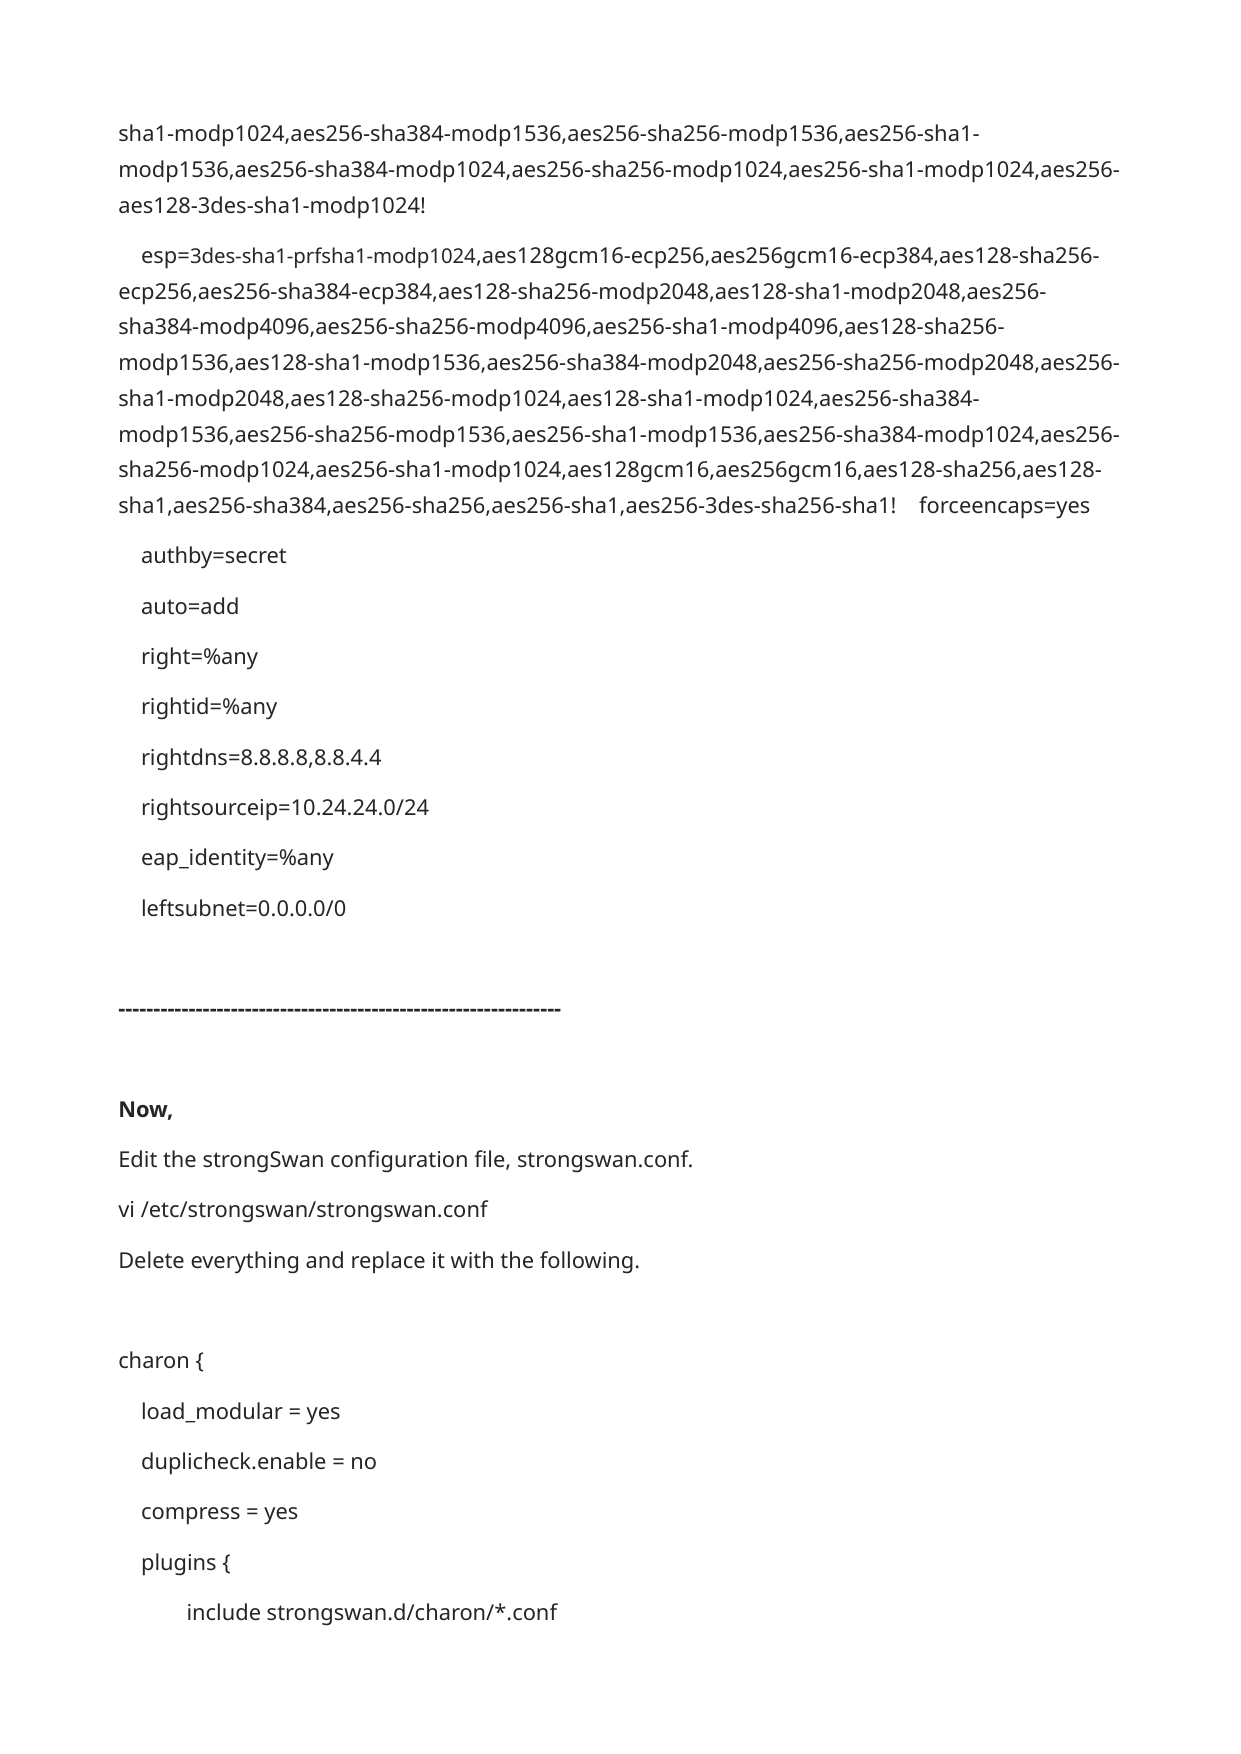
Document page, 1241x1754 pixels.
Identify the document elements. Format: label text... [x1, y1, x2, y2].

text Now, [118, 1094, 1122, 1123]
text --------------------------------------------------------------- [118, 993, 1122, 1023]
text rightsourceip=10.24.24.0/24 [118, 792, 1122, 822]
text auto=add [118, 591, 1122, 620]
text leftsubnet=0.0.0.0/0 [118, 892, 1122, 922]
text plugins { [118, 1547, 1122, 1576]
text rightdns=8.8.8.8,8.8.4.4 [118, 742, 1122, 771]
text duplicheck.enable = no [118, 1446, 1122, 1476]
text include strongswan.d/charon/*.conf [118, 1597, 1122, 1627]
text esp=3des-sha1-prfsha1-modp1024,aes128gcm16-ecp256,aes256gcm16-ecp384,aes128-sha256-ecp256,aes256-sha384-ecp384,aes128-sha256-modp2048,aes128-sha1-modp2048,aes256-sha384-modp4096,aes256-sha256-modp4096,aes256-sha1-modp4096,aes128-sha256-modp1536,aes128-sha1-modp1536,aes256-sha384-modp2048,aes256-sha256-modp2048,aes256-sha1-modp2048,aes128-sha256-modp1024,aes128-sha1-modp1024,aes256-sha384-modp1536,aes256-sha256-modp1536,aes256-sha1-modp1536,aes256-sha384-modp1024,aes256-sha256-modp1024,aes256-sha1-modp1024,aes128gcm16,aes256gcm16,aes128-sha256,aes128-sha1,aes256-sha384,aes256-sha256,aes256-sha1,aes256-3des-sha256-sha1! forceencaps=yes [118, 240, 1122, 520]
text rightid=%any [118, 691, 1122, 721]
text eap_identity=%any [118, 842, 1122, 872]
text charon { [118, 1345, 1122, 1375]
text compress = yes [118, 1496, 1122, 1526]
text sha1-modp1024,aes256-sha384-modp1536,aes256-sha256-modp1536,aes256-sha1-modp1536,aes256-sha384-modp1024,aes256-sha256-modp1024,aes256-sha1-modp1024,aes256-aes128-3des-sha1-modp1024! [118, 118, 1122, 219]
text vi /etc/strongswan/strongswan.conf [118, 1194, 1122, 1224]
text load_modular = yes [118, 1396, 1122, 1425]
text right=%any [118, 641, 1122, 671]
text authby=secret [118, 540, 1122, 570]
text Edit the strongSwan configuration file, strongswan.conf. [118, 1144, 1122, 1174]
text Delete everything and replace it with the following. [118, 1245, 1122, 1274]
